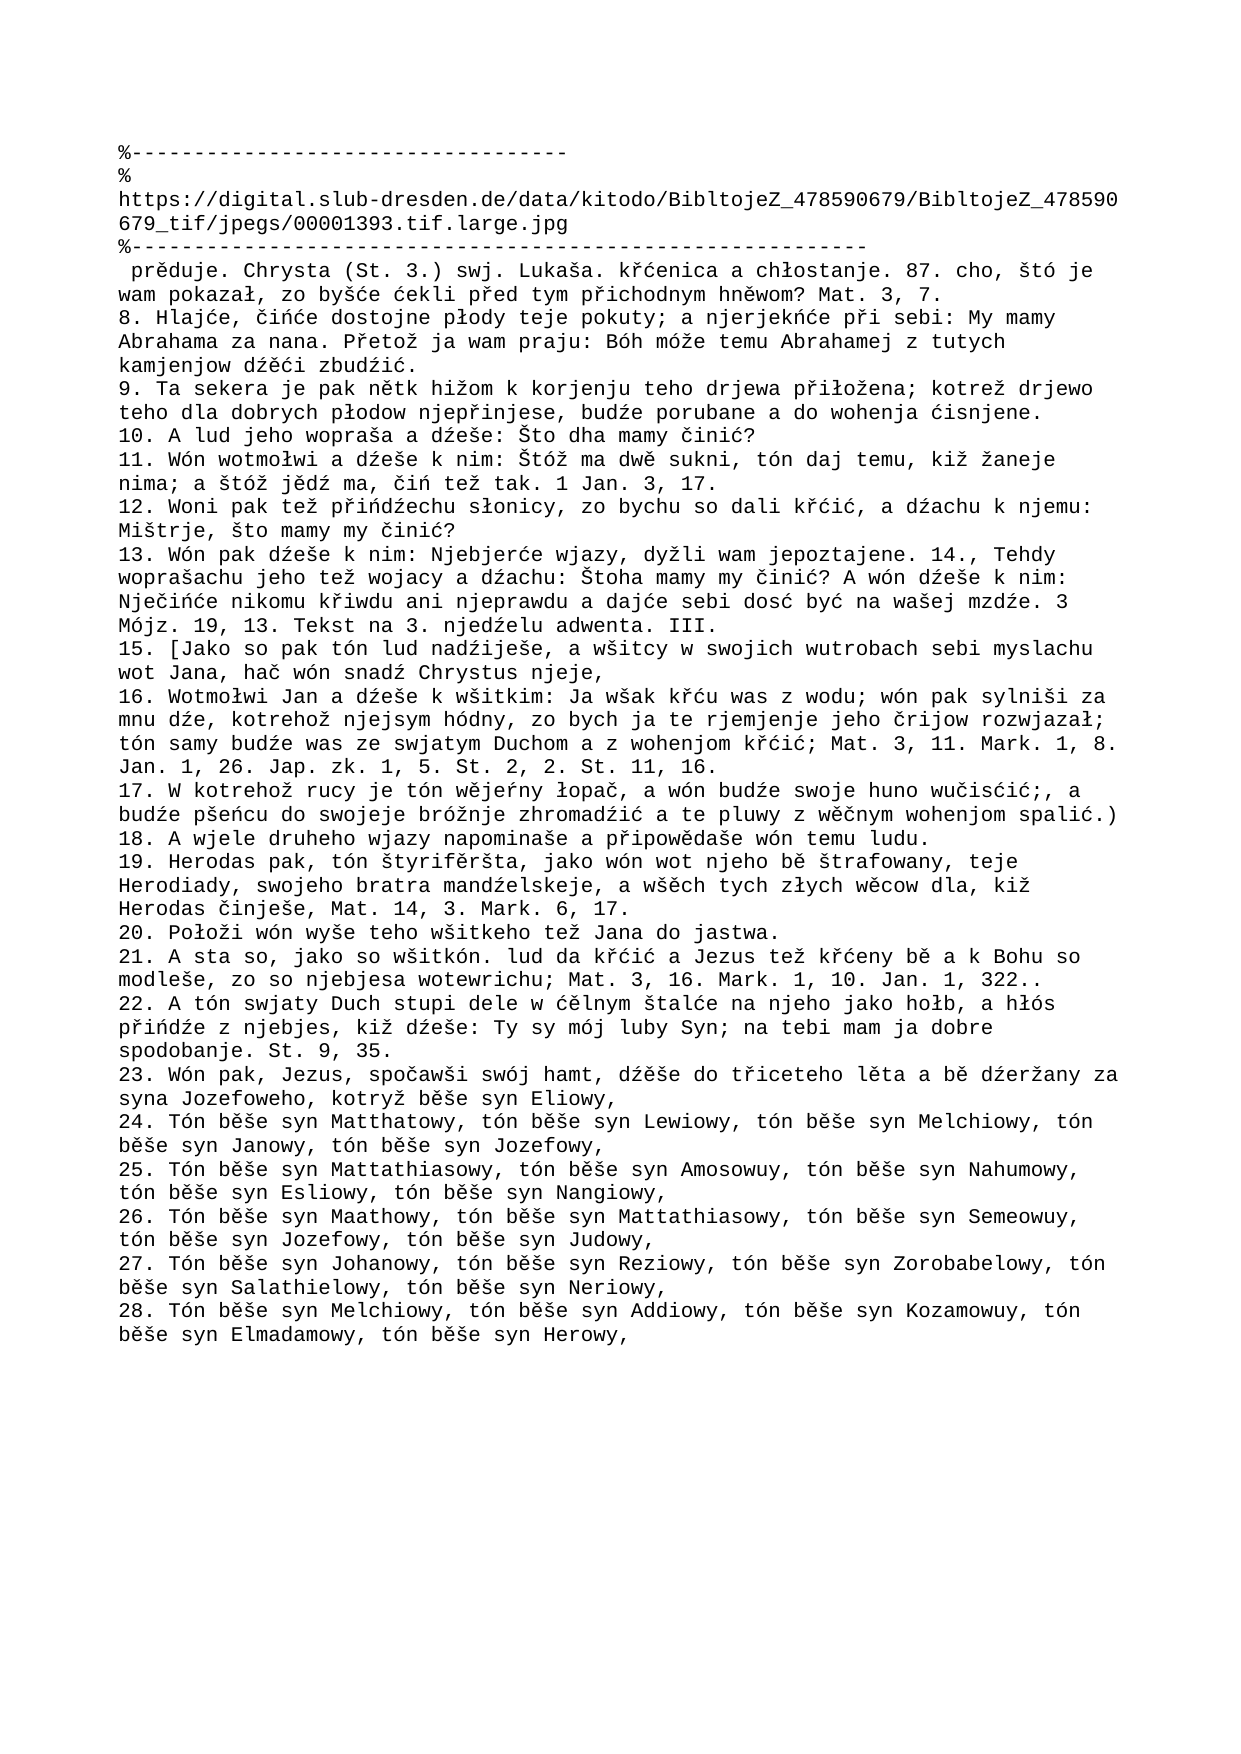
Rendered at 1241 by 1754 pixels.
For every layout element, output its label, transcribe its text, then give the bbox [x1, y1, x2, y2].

text 25. Tón běše syn Mattathiasowy, tón běše syn Amosowuy, tón běše syn Nahumowy, tón běše syn Esliowy, tón běše syn Nangiowy, [118, 1158, 1122, 1206]
text % https://digital.slub-dresden.de/data/kitodo/BibltojeZ_478590679/BibltojeZ_478590679_tif/jpegs/00001393.tif.large.jpg [118, 165, 1122, 236]
text 21. A sta so, jako so wšitkón. lud da křćić a Jezus tež křćeny bě a k Bohu so modleše, zo so njebjesa wotewrichu; Mat. 3, 16. Mark. 1, 10. Jan. 1, 322.. [118, 946, 1122, 993]
text 11. Wón wotmołwi a dźeše k nim: Štóž ma dwě sukni, tón daj temu, kiž žaneje nima; a štóž jědź ma, čiń tež tak. 1 Jan. 3, 17. [118, 449, 1122, 496]
text 18. A wjele druheho wjazy napominaše a připowědaše wón temu ludu. [118, 827, 1122, 851]
text 12. Woni pak tež přińdźechu słonicy, zo bychu so dali křćić, a dźachu k njemu: Mištrje, što mamy my činić? [118, 496, 1122, 544]
text 9. Ta sekera je pak nětk hižom k korjenju teho drjewa přiłožena; kotrež drjewo teho dla dobrych płodow njepřinjese, budźe porubane a do wohenja ćisnjene. [118, 378, 1122, 426]
text 27. Tón běše syn Johanowy, tón běše syn Reziowy, tón běše syn Zorobabelowy, tón běše syn Salathielowy, tón běše syn Neriowy, [118, 1253, 1122, 1300]
text prěduje. Chrysta (St. 3.) swj. Lukaša. křćenica a chłostanje. 87. cho, štó je wam pokazał, zo byšće ćekli před tym přichodnym hněwom? Mat. 3, 7. [118, 260, 1122, 307]
text 15. [Jako so pak tón lud nadźiješe, a wšitcy w swojich wutrobach sebi myslachu wot Jana, hač wón snadź Chrystus njeje, [118, 638, 1122, 686]
text 23. Wón pak, Jezus, spočawši swój hamt, dźěše do třiceteho lěta a bě dźeržany za syna Jozefoweho, kotryž běše syn Eliowy, [118, 1064, 1122, 1111]
text 8. Hlajće, čińće dostojne płody teje pokuty; a njerjekńće při sebi: My mamy Abrahama za nana. Přetož ja wam praju: Bóh móže temu Abrahamej z tutych kamjenjow dźěći zbudźić. [118, 307, 1122, 378]
text 13. Wón pak dźeše k nim: Njebjerće wjazy, dyžli wam jepoztajene. 14., Tehdy woprašachu jeho tež wojacy a dźachu: Štoha mamy my činić? A wón dźeše k nim: Nječińće nikomu křiwdu ani njeprawdu a dajće sebi dosć być na wašej mzdźe. 3 Mójz. 19, 13. Tekst na 3. njedźelu adwenta. III. [118, 544, 1122, 638]
text 10. A lud jeho wopraša a dźeše: Što dha mamy činić? [118, 426, 1122, 449]
text %----------------------------------------------------------- [118, 236, 1122, 260]
text 24. Tón běše syn Matthatowy, tón běše syn Lewiowy, tón běše syn Melchiowy, tón běše syn Janowy, tón běše syn Jozefowy, [118, 1111, 1122, 1158]
text 28. Tón běše syn Melchiowy, tón běše syn Addiowy, tón běše syn Kozamowuy, tón běše syn Elmadamowy, tón běše syn Herowy, [118, 1300, 1122, 1348]
text 26. Tón běše syn Maathowy, tón běše syn Mattathiasowy, tón běše syn Semeowuy, tón běše syn Jozefowy, tón běše syn Judowy, [118, 1206, 1122, 1253]
text 16. Wotmołwi Jan a dźeše k wšitkim: Ja wšak křću was z wodu; wón pak sylniši za mnu dźe, kotrehož njejsym hódny, zo bych ja te rjemjenje jeho črijow rozwjazał; tón samy budźe was ze swjatym Duchom a z wohenjom křćić; Mat. 3, 11. Mark. 1, 8. Jan. 1, 26. Jap. zk. 1, 5. St. 2, 2. St. 11, 16. [118, 686, 1122, 780]
text 20. Połoži wón wyše teho wšitkeho tež Jana do jastwa. [118, 922, 1122, 946]
text 22. A tón swjaty Duch stupi dele w ćělnym štalće na njeho jako hołb, a hłós přińdźe z njebjes, kiž dźeše: Ty sy mój luby Syn; na tebi mam ja dobre spodobanje. St. 9, 35. [118, 993, 1122, 1064]
text 19. Herodas pak, tón štyrifěršta, jako wón wot njeho bě štrafowany, teje Herodiady, swojeho bratra mandźelskeje, a wšěch tych złych wěcow dla, kiž Herodas činješe, Mat. 14, 3. Mark. 6, 17. [118, 851, 1122, 922]
text %----------------------------------- [118, 142, 1122, 165]
text 17. W kotrehož rucy je tón wějeŕny łopač, a wón budźe swoje huno wučisćić;, a budźe pšeńcu do swojeje bróžnje zhromadźić a te pluwy z wěčnym wohenjom spalić.) [118, 780, 1122, 827]
